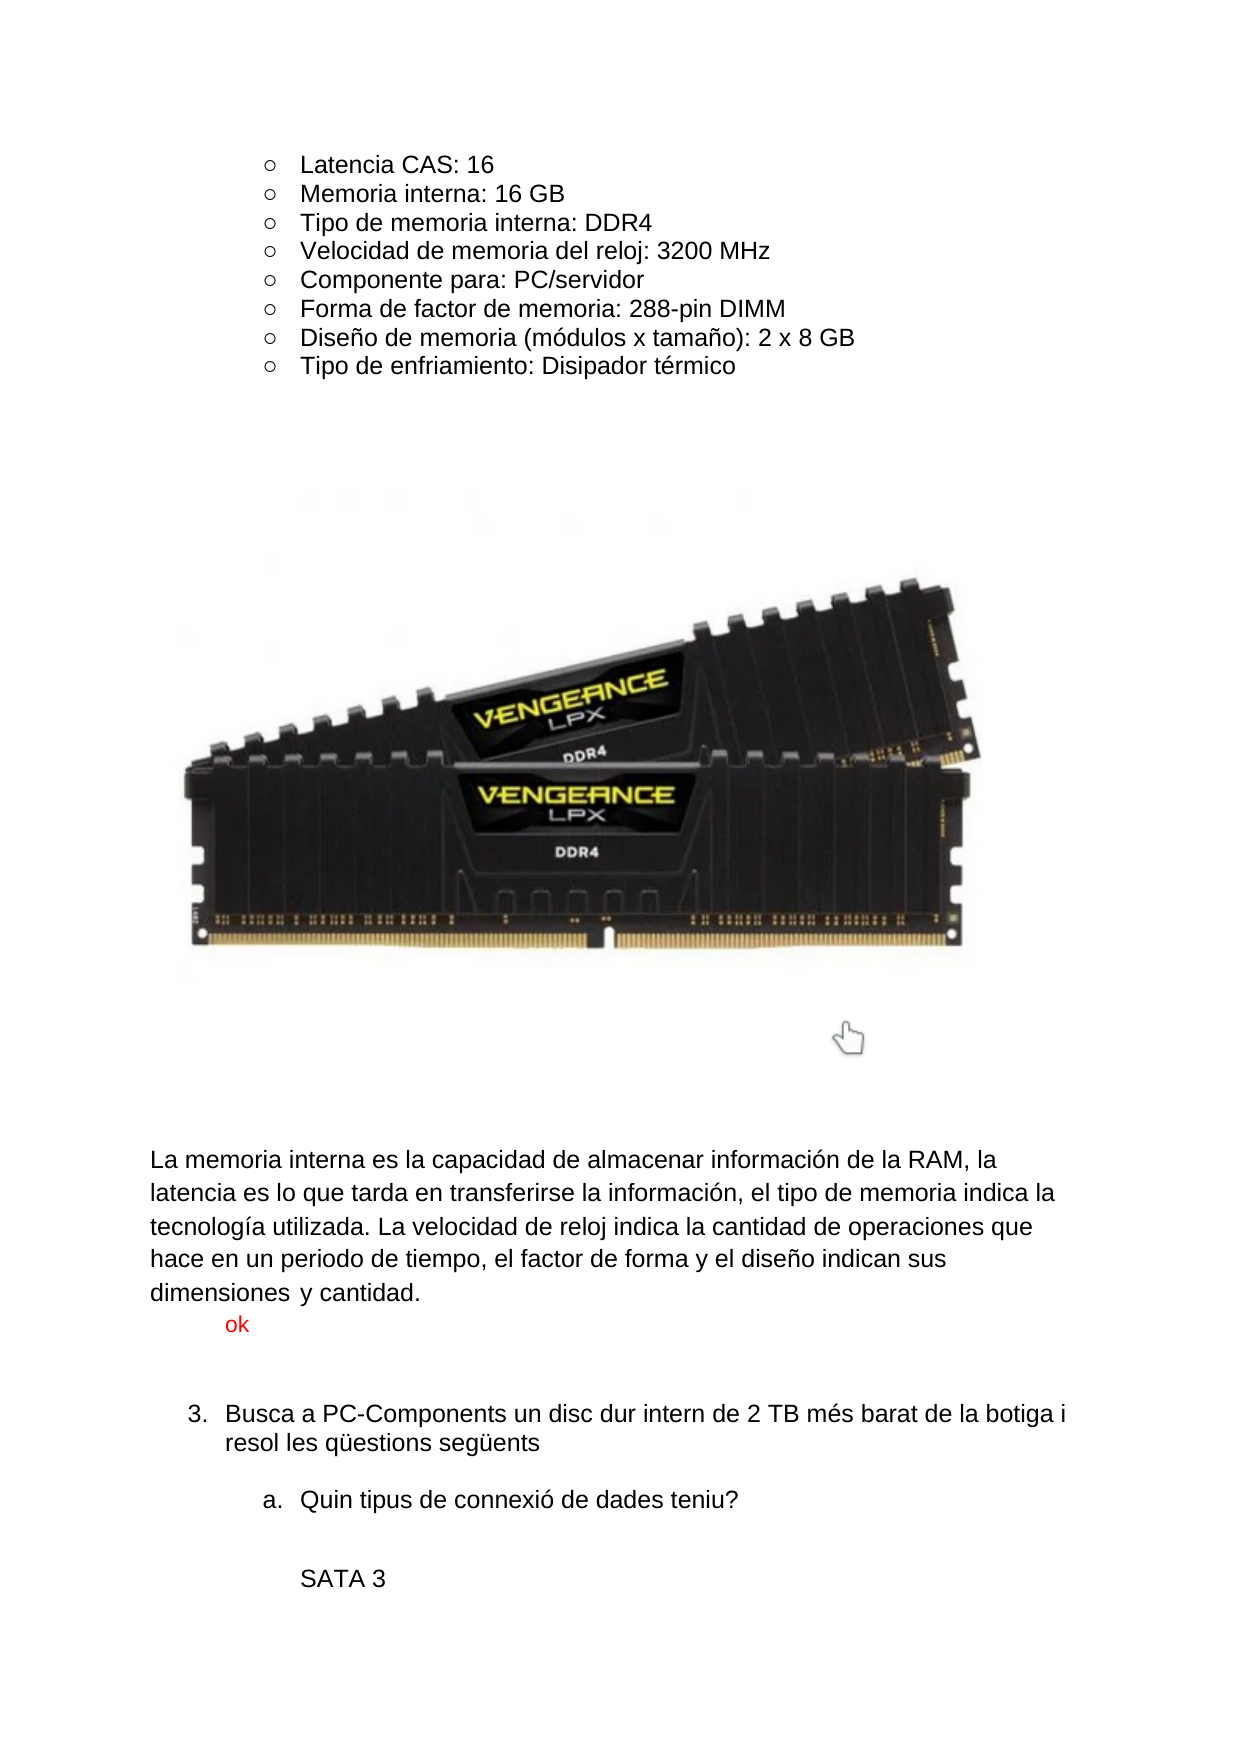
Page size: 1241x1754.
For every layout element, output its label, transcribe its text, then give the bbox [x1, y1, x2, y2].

text ok [225, 1311, 1090, 1337]
list Tipo de enfriamiento: Disipador térmico [262, 351, 1090, 380]
list Tipo de memoria interna: DDR4 [262, 207, 1090, 236]
list Componente para: PC/servidor [262, 265, 1090, 294]
list Quin tipus de connexió de dades teniu? [262, 1485, 1090, 1514]
list Latencia CAS: 16 [262, 150, 1090, 179]
list Busca a PC-Components un disc dur intern de 2 TB més barat de la botiga i resol les qüestions següents [187, 1399, 1090, 1485]
text SATA 3 [300, 1564, 1090, 1592]
list Forma de factor de memoria: 288-pin DIMM [262, 294, 1090, 322]
list Diseño de memoria (módulos x tamaño): 2 x 8 GB [262, 322, 1090, 351]
text La memoria interna es la capacidad de almacenar información de la RAM, la latencia es lo que tarda en transferirse la información, el tipo de memoria indica la tecnología utilizada. La velocidad de reloj indica la cantidad de operaciones que hace en un periodo de tiempo, el factor de forma y el diseño indican sus dimensiones y cantidad. [150, 1145, 1090, 1306]
list Velocidad de memoria del reloj: 3200 MHz [262, 236, 1090, 265]
list Memoria interna: 16 GB [262, 179, 1090, 207]
